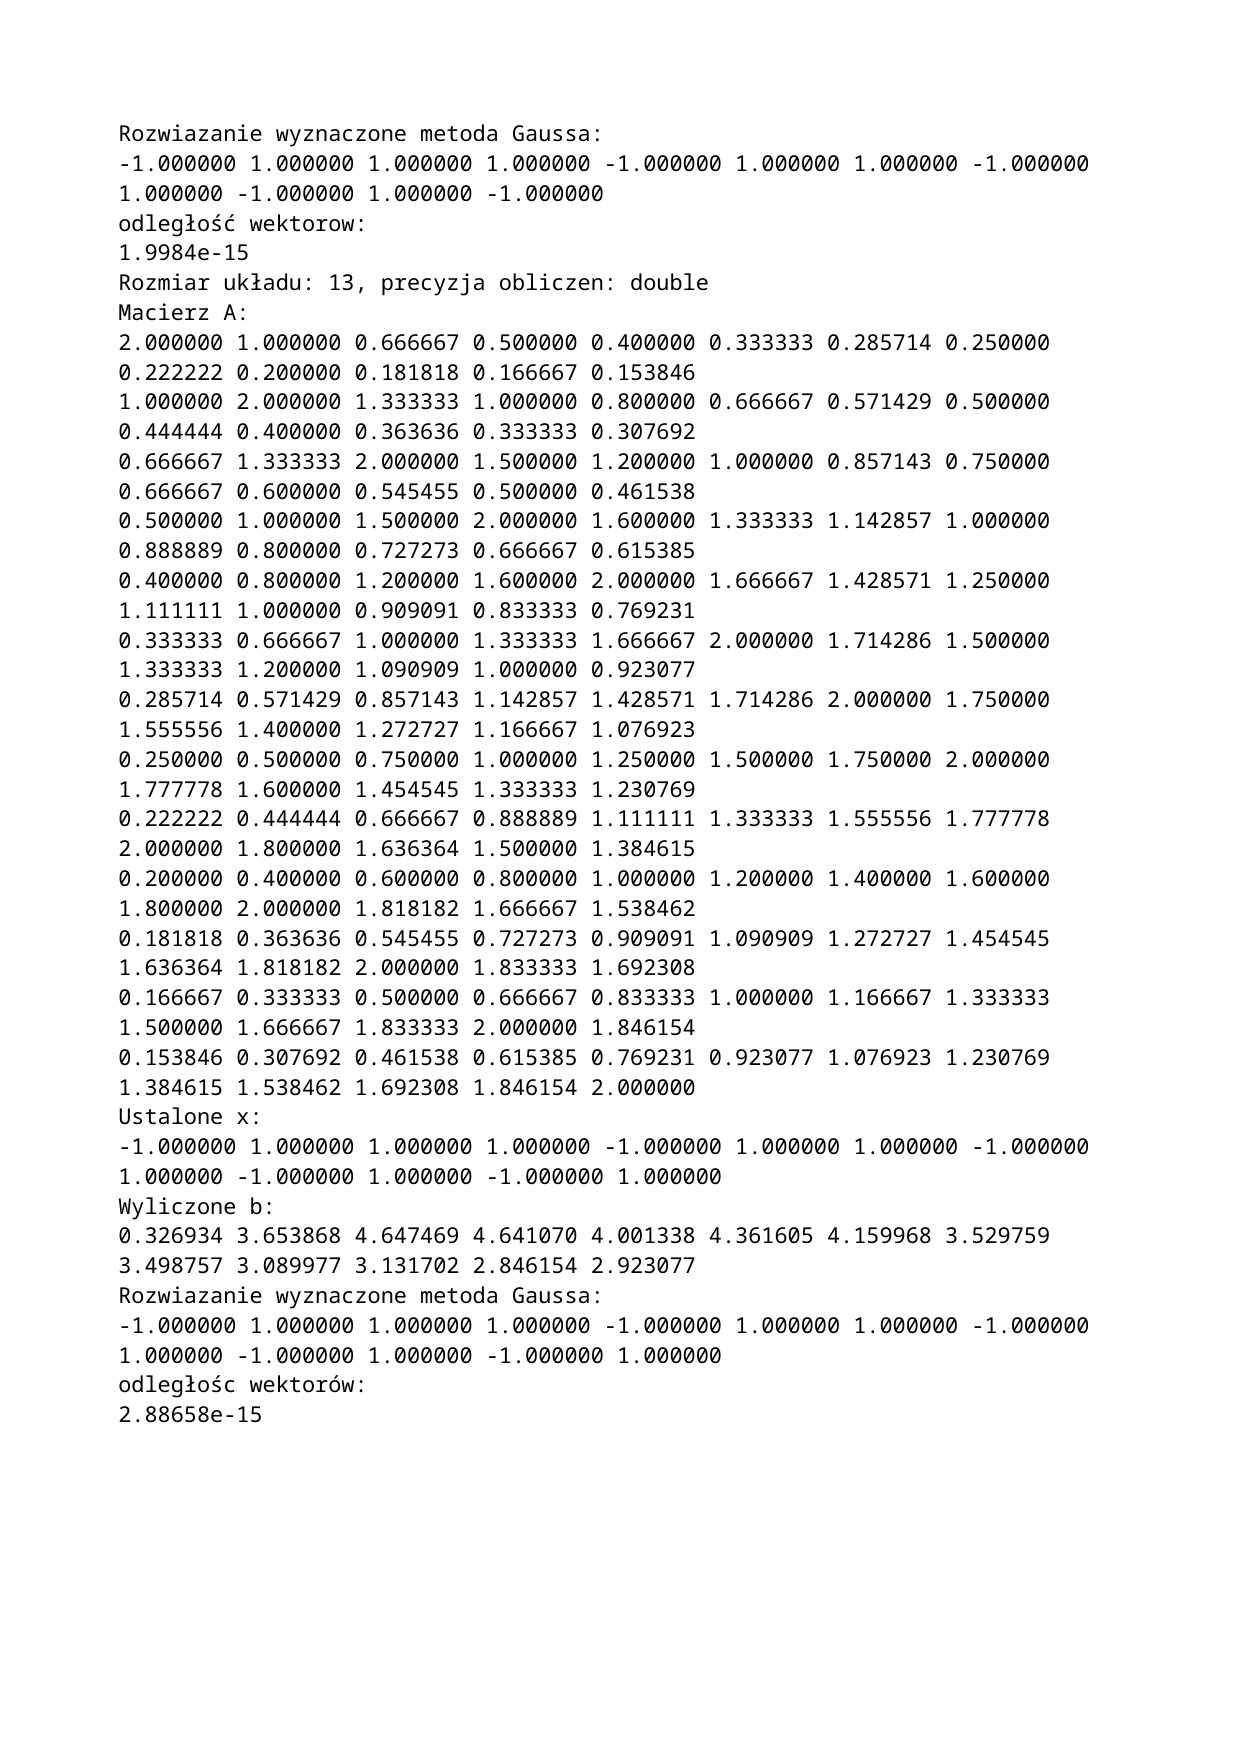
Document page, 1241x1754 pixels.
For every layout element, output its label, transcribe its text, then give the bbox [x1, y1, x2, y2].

text 0.181818 0.363636 0.545455 0.727273 0.909091 1.090909 1.272727 1.454545 1.636364 1.818182 2.000000 1.833333 1.692308 [118, 922, 1122, 982]
text 0.166667 0.333333 0.500000 0.666667 0.833333 1.000000 1.166667 1.333333 1.500000 1.666667 1.833333 2.000000 1.846154 [118, 982, 1122, 1042]
text Rozmiar układu: 13, precyzja obliczen: double [118, 267, 1122, 297]
text odległość wektorow: [118, 207, 1122, 237]
text 0.200000 0.400000 0.600000 0.800000 1.000000 1.200000 1.400000 1.600000 1.800000 2.000000 1.818182 1.666667 1.538462 [118, 863, 1122, 922]
text 0.222222 0.444444 0.666667 0.888889 1.111111 1.333333 1.555556 1.777778 2.000000 1.800000 1.636364 1.500000 1.384615 [118, 803, 1122, 863]
text 1.000000 2.000000 1.333333 1.000000 0.800000 0.666667 0.571429 0.500000 0.444444 0.400000 0.363636 0.333333 0.307692 [118, 386, 1122, 446]
text 0.500000 1.000000 1.500000 2.000000 1.600000 1.333333 1.142857 1.000000 0.888889 0.800000 0.727273 0.666667 0.615385 [118, 505, 1122, 565]
text 0.285714 0.571429 0.857143 1.142857 1.428571 1.714286 2.000000 1.750000 1.555556 1.400000 1.272727 1.166667 1.076923 [118, 684, 1122, 744]
text 0.250000 0.500000 0.750000 1.000000 1.250000 1.500000 1.750000 2.000000 1.777778 1.600000 1.454545 1.333333 1.230769 [118, 744, 1122, 803]
text -1.000000 1.000000 1.000000 1.000000 -1.000000 1.000000 1.000000 -1.000000 1.000000 -1.000000 1.000000 -1.000000 1.000000 [118, 1131, 1122, 1191]
text -1.000000 1.000000 1.000000 1.000000 -1.000000 1.000000 1.000000 -1.000000 1.000000 -1.000000 1.000000 -1.000000 [118, 148, 1122, 207]
text Ustalone x: [118, 1101, 1122, 1131]
text 0.666667 1.333333 2.000000 1.500000 1.200000 1.000000 0.857143 0.750000 0.666667 0.600000 0.545455 0.500000 0.461538 [118, 446, 1122, 505]
text 1.9984e-15 [118, 237, 1122, 267]
text 2.88658e-15 [118, 1399, 1122, 1429]
text odległośc wektorów: [118, 1369, 1122, 1399]
text 2.000000 1.000000 0.666667 0.500000 0.400000 0.333333 0.285714 0.250000 0.222222 0.200000 0.181818 0.166667 0.153846 [118, 327, 1122, 386]
text Macierz A: [118, 297, 1122, 327]
text 0.400000 0.800000 1.200000 1.600000 2.000000 1.666667 1.428571 1.250000 1.111111 1.000000 0.909091 0.833333 0.769231 [118, 565, 1122, 624]
text Wyliczone b: [118, 1191, 1122, 1220]
text -1.000000 1.000000 1.000000 1.000000 -1.000000 1.000000 1.000000 -1.000000 1.000000 -1.000000 1.000000 -1.000000 1.000000 [118, 1310, 1122, 1369]
text 0.153846 0.307692 0.461538 0.615385 0.769231 0.923077 1.076923 1.230769 1.384615 1.538462 1.692308 1.846154 2.000000 [118, 1042, 1122, 1101]
text Rozwiazanie wyznaczone metoda Gaussa: [118, 118, 1122, 148]
text Rozwiazanie wyznaczone metoda Gaussa: [118, 1280, 1122, 1310]
text 0.326934 3.653868 4.647469 4.641070 4.001338 4.361605 4.159968 3.529759 3.498757 3.089977 3.131702 2.846154 2.923077 [118, 1220, 1122, 1280]
text 0.333333 0.666667 1.000000 1.333333 1.666667 2.000000 1.714286 1.500000 1.333333 1.200000 1.090909 1.000000 0.923077 [118, 624, 1122, 684]
